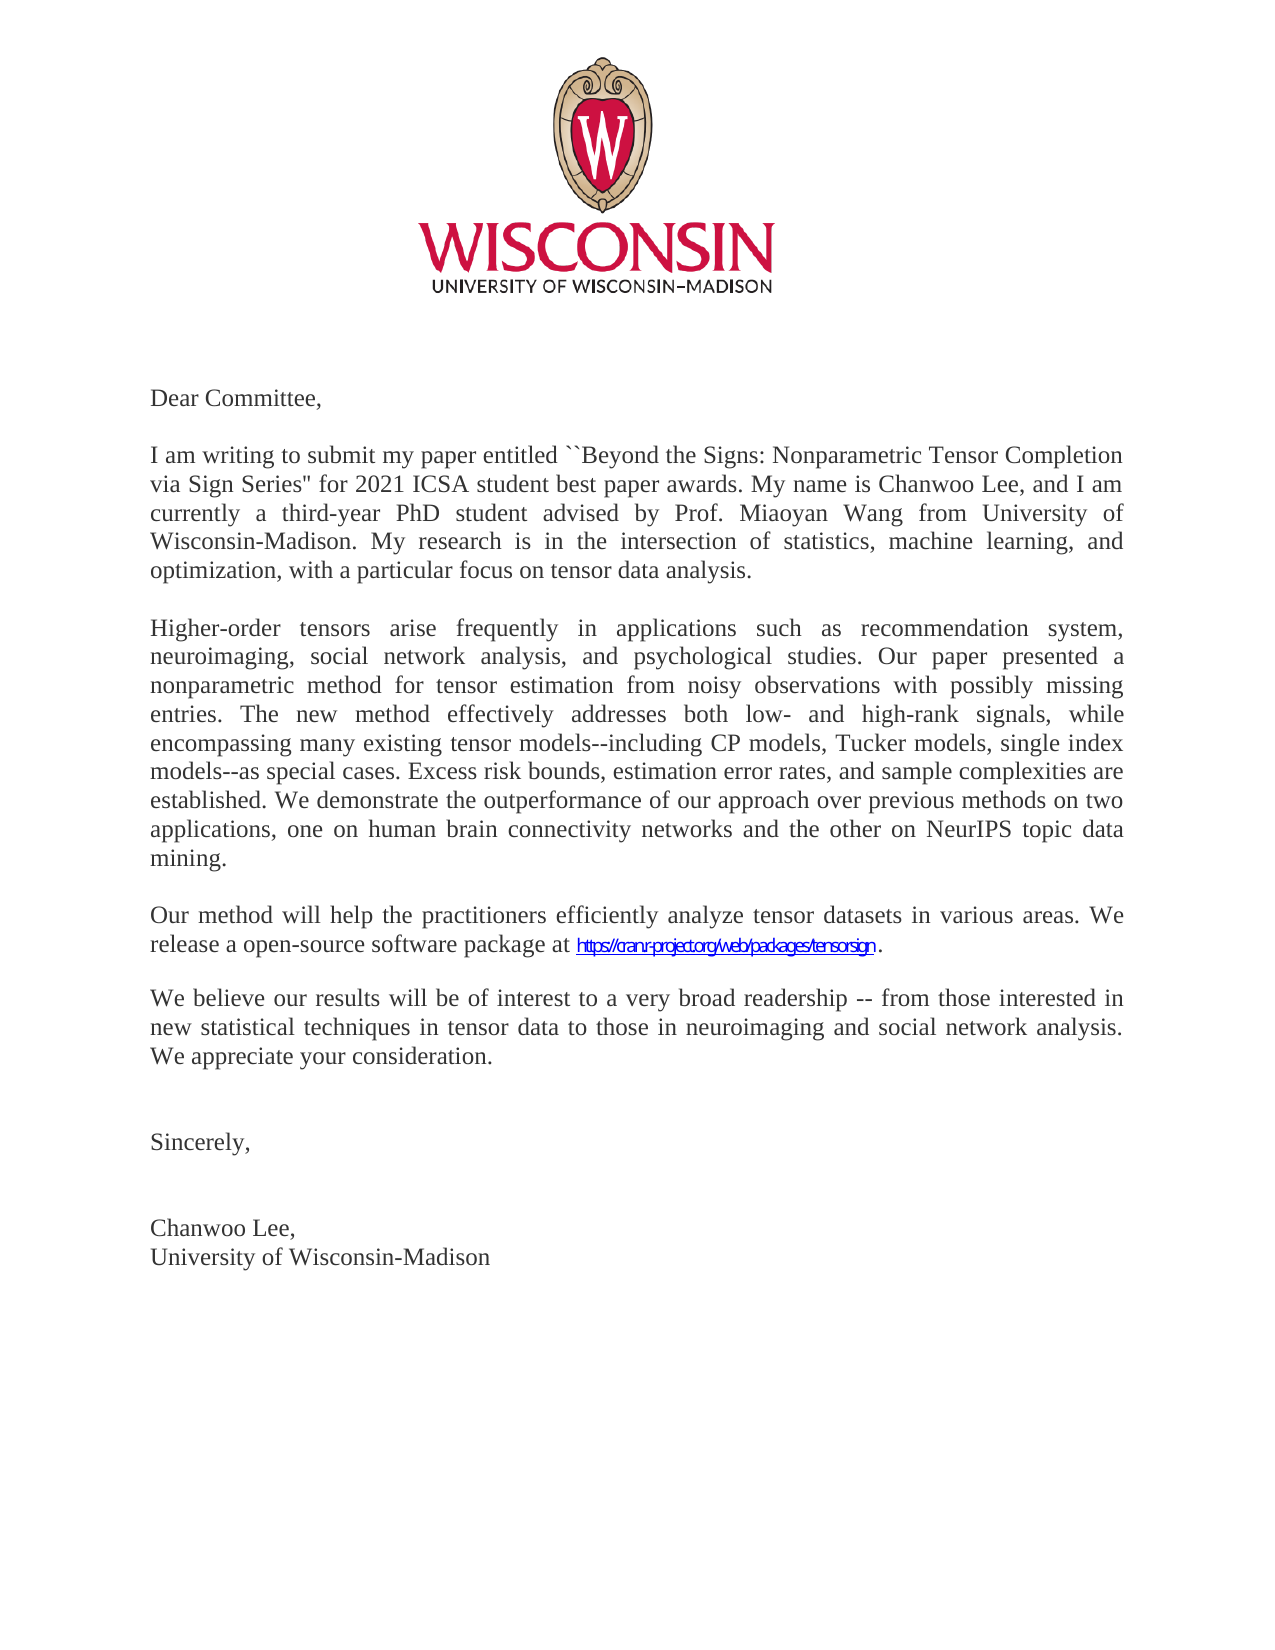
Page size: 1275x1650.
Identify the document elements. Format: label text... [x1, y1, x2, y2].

text Our method will help the practitioners efficiently analyze tensor datasets in various areas. We release a open-source software package at https://cran.r-project.org/web/packages/tensorsign. [150, 900, 1125, 958]
text Sincerely, [150, 1127, 1125, 1156]
text Chanwoo Lee, [150, 1213, 1125, 1242]
text Dear Committee, [150, 383, 1125, 411]
text Higher-order tensors arise frequently in applications such as recommendation system, neuroimaging, social network analysis, and psychological studies. Our paper presented a nonparametric method for tensor estimation from noisy observations with possibly missing entries. The new method effectively addresses both low- and high-rank signals, while encompassing many existing tensor models--including CP models, Tucker models, single index models--as special cases. Excess risk bounds, estimation error rates, and sample complexities are established. We demonstrate the outperformance of our approach over previous methods on two applications, one on human brain connectivity networks and the other on NeurIPS topic data mining. [150, 613, 1125, 871]
text University of Wisconsin-Madison [150, 1242, 1125, 1271]
text I am writing to submit my paper entitled ``Beyond the Signs: Nonparametric Tensor Completion via Sign Series'' for 2021 ICSA student best paper awards. My name is Chanwoo Lee, and I am currently a third-year PhD student advised by Prof. Miaoyan Wang from University of Wisconsin-Madison. My research is in the intersection of statistics, machine learning, and optimization, with a particular focus on tensor data analysis. [150, 440, 1125, 584]
text We believe our results will be of interest to a very broad readership -- from those interested in new statistical techniques in tensor data to those in neuroimaging and social network analysis. We appreciate your consideration. [150, 983, 1125, 1069]
